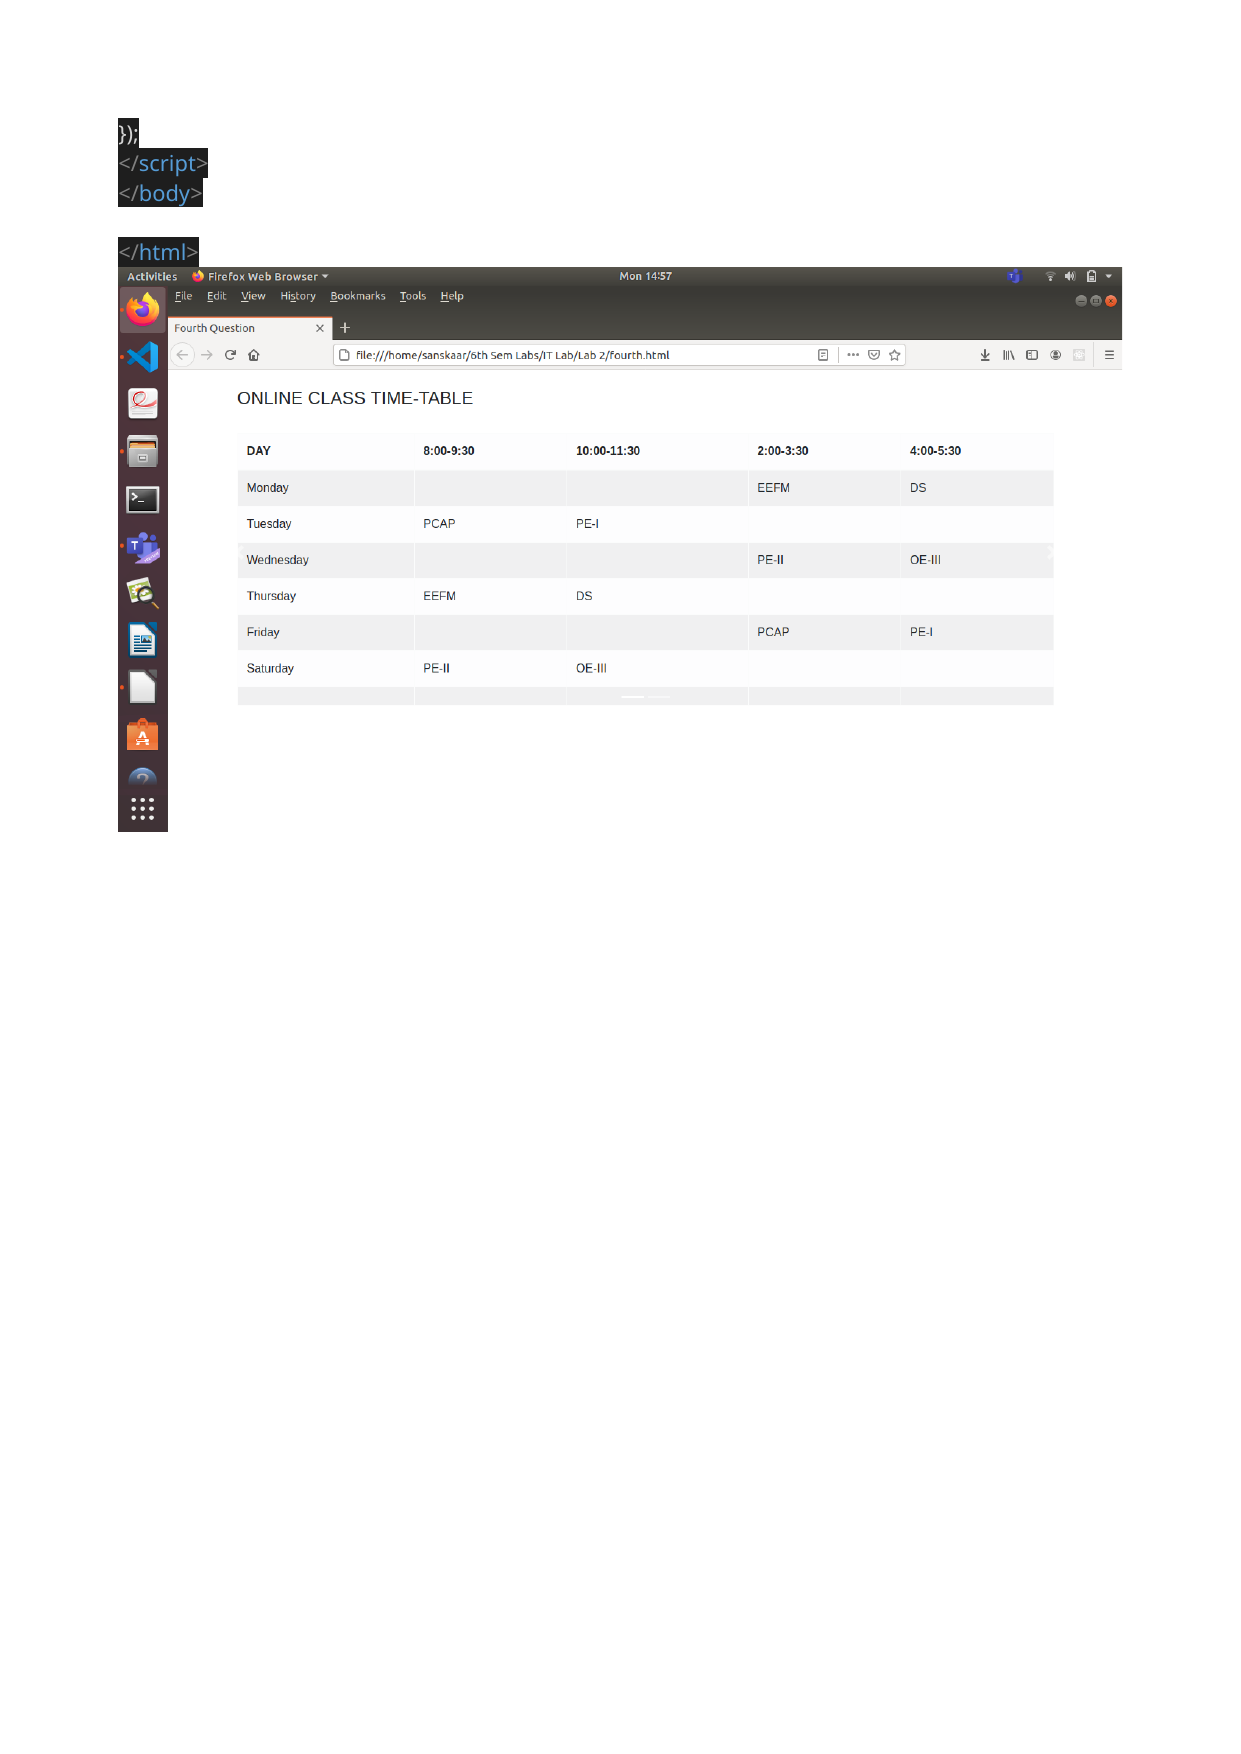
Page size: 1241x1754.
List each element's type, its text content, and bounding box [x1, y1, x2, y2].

text </body> [118, 178, 1122, 207]
picture [118, 267, 1123, 832]
text </script> [118, 148, 1122, 178]
text }); [118, 118, 1122, 148]
text </html> [118, 237, 1122, 267]
